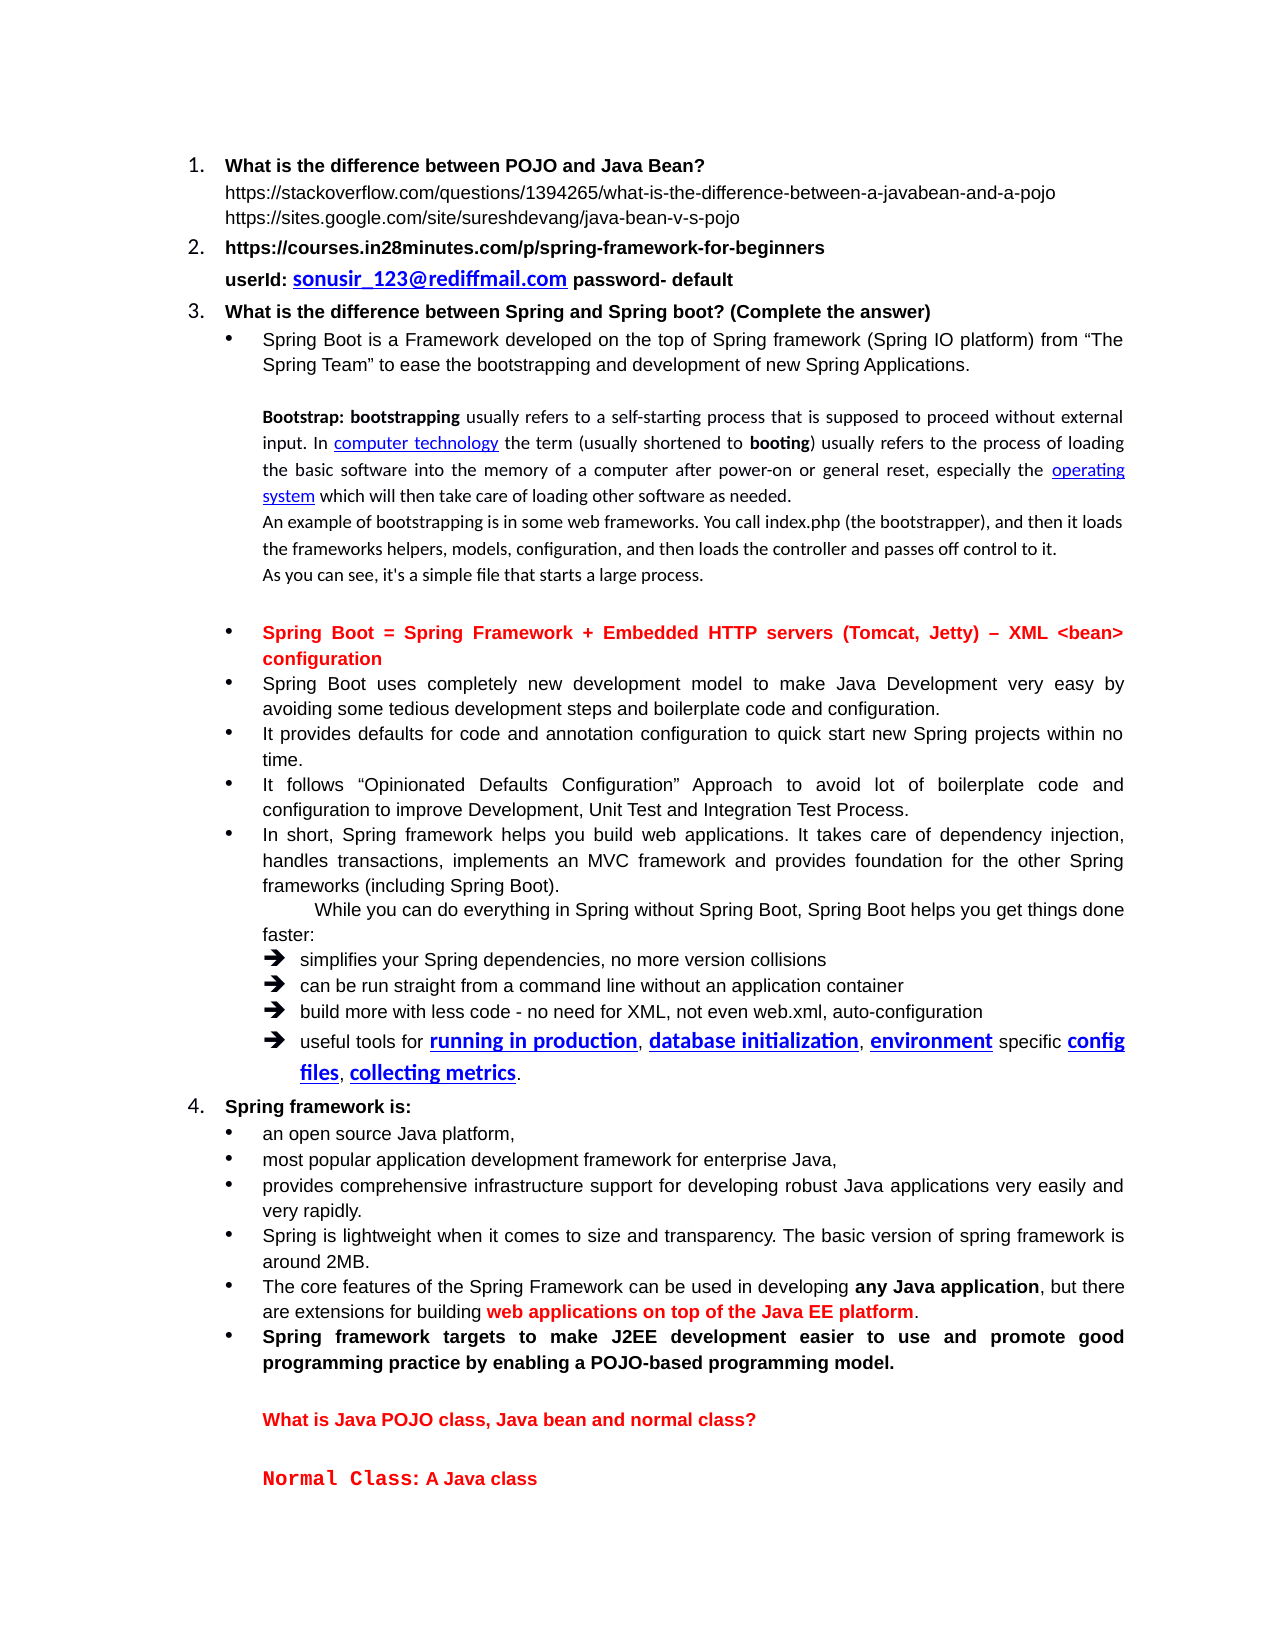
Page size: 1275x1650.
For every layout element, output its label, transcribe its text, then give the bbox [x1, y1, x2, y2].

list Spring Boot = Spring Framework + Embedded HTTP servers (Tomcat, Jetty) – XML <bean> configuration [225, 622, 1125, 669]
list Spring is lightweight when it comes to size and transparency. The basic version of spring framework is around 2MB. [225, 1225, 1125, 1272]
list Spring framework is: [187, 1091, 1125, 1119]
list https://sites.google.com/site/sureshdevang/java-bean-v-s-pojo [187, 207, 1125, 228]
list provides comprehensive infrastructure support for developing robust Java applications very easily and very rapidly. [225, 1174, 1125, 1222]
list https://stackoverflow.com/questions/1394265/what-is-the-difference-between-a-javabean-and-a-pojo [187, 182, 1125, 204]
list What is Java POJO class, Java bean and normal class? [225, 1409, 1125, 1430]
list build more with less code - no need for XML, not even web.xml, auto-configuration [262, 1001, 1125, 1023]
list The core features of the Spring Framework can be used in developing any Java application, but there are extensions for building web applications on top of the Java EE platform. [225, 1276, 1125, 1323]
list useful tools for running in production, database initialization, environment specific config files, collecting metrics. [262, 1026, 1125, 1087]
list an open source Java platform, [225, 1123, 1125, 1145]
list It follows “Opinionated Defaults Configuration” Approach to avoid lot of boilerplate code and configuration to improve Development, Unit Test and Integration Test Process. [225, 773, 1125, 821]
list Spring Boot is a Framework developed on the top of Spring framework (Spring IO platform) from “The Spring Team” to ease the bootstrapping and development of new Spring Applications. [225, 328, 1125, 376]
list Spring Boot uses completely new development model to make Java Development very easy by avoiding some tedious development steps and boilerplate code and configuration. [225, 672, 1125, 720]
list userId: sonusir_123@rediffmail.com password- default [187, 264, 1125, 292]
list In short, Spring framework helps you build web applications. It takes care of dependency injection, handles transactions, implements an MVC framework and provides foundation for the other Spring frameworks (including Spring Boot). [225, 824, 1125, 896]
list As you can see, it's a simple file that starts a large process. [225, 563, 1125, 586]
list Spring framework targets to make J2EE development easier to use and promote good programming practice by enabling a POJO-based programming model. [225, 1326, 1125, 1373]
list What is the difference between Spring and Spring boot? (Complete the answer) [187, 296, 1125, 324]
list Normal Class: A Java class [225, 1466, 1125, 1492]
list simplifies your Spring dependencies, no more version collisions [262, 949, 1125, 971]
list can be run straight from a command line without an application container [262, 975, 1125, 997]
list An example of bootstrapping is in some web frameworks. You call index.php (the bootstrapper), and then it loads the frameworks helpers, models, configuration, and then loads the controller and passes off control to it. [225, 511, 1125, 560]
list https://courses.in28minutes.com/p/spring-framework-for-beginners [187, 232, 1125, 260]
list most popular application development framework for enterprise Java, [225, 1149, 1125, 1171]
list What is the difference between POJO and Java Bean? [187, 150, 1125, 178]
list Bootstrap: bootstrapping usually refers to a self-starting process that is supposed to proceed without external input. In computer technology the term (usually shortened to booting) usually refers to the process of loading the basic software into the memory of a computer after power-on or general reset, especially the operating system which will then take care of loading other software as needed. [225, 405, 1125, 507]
list While you can do everything in Spring without Spring Boot, Spring Boot helps you get things done faster: [225, 899, 1125, 946]
list It provides defaults for code and annotation configuration to quick start new Spring projects within no time. [225, 723, 1125, 770]
